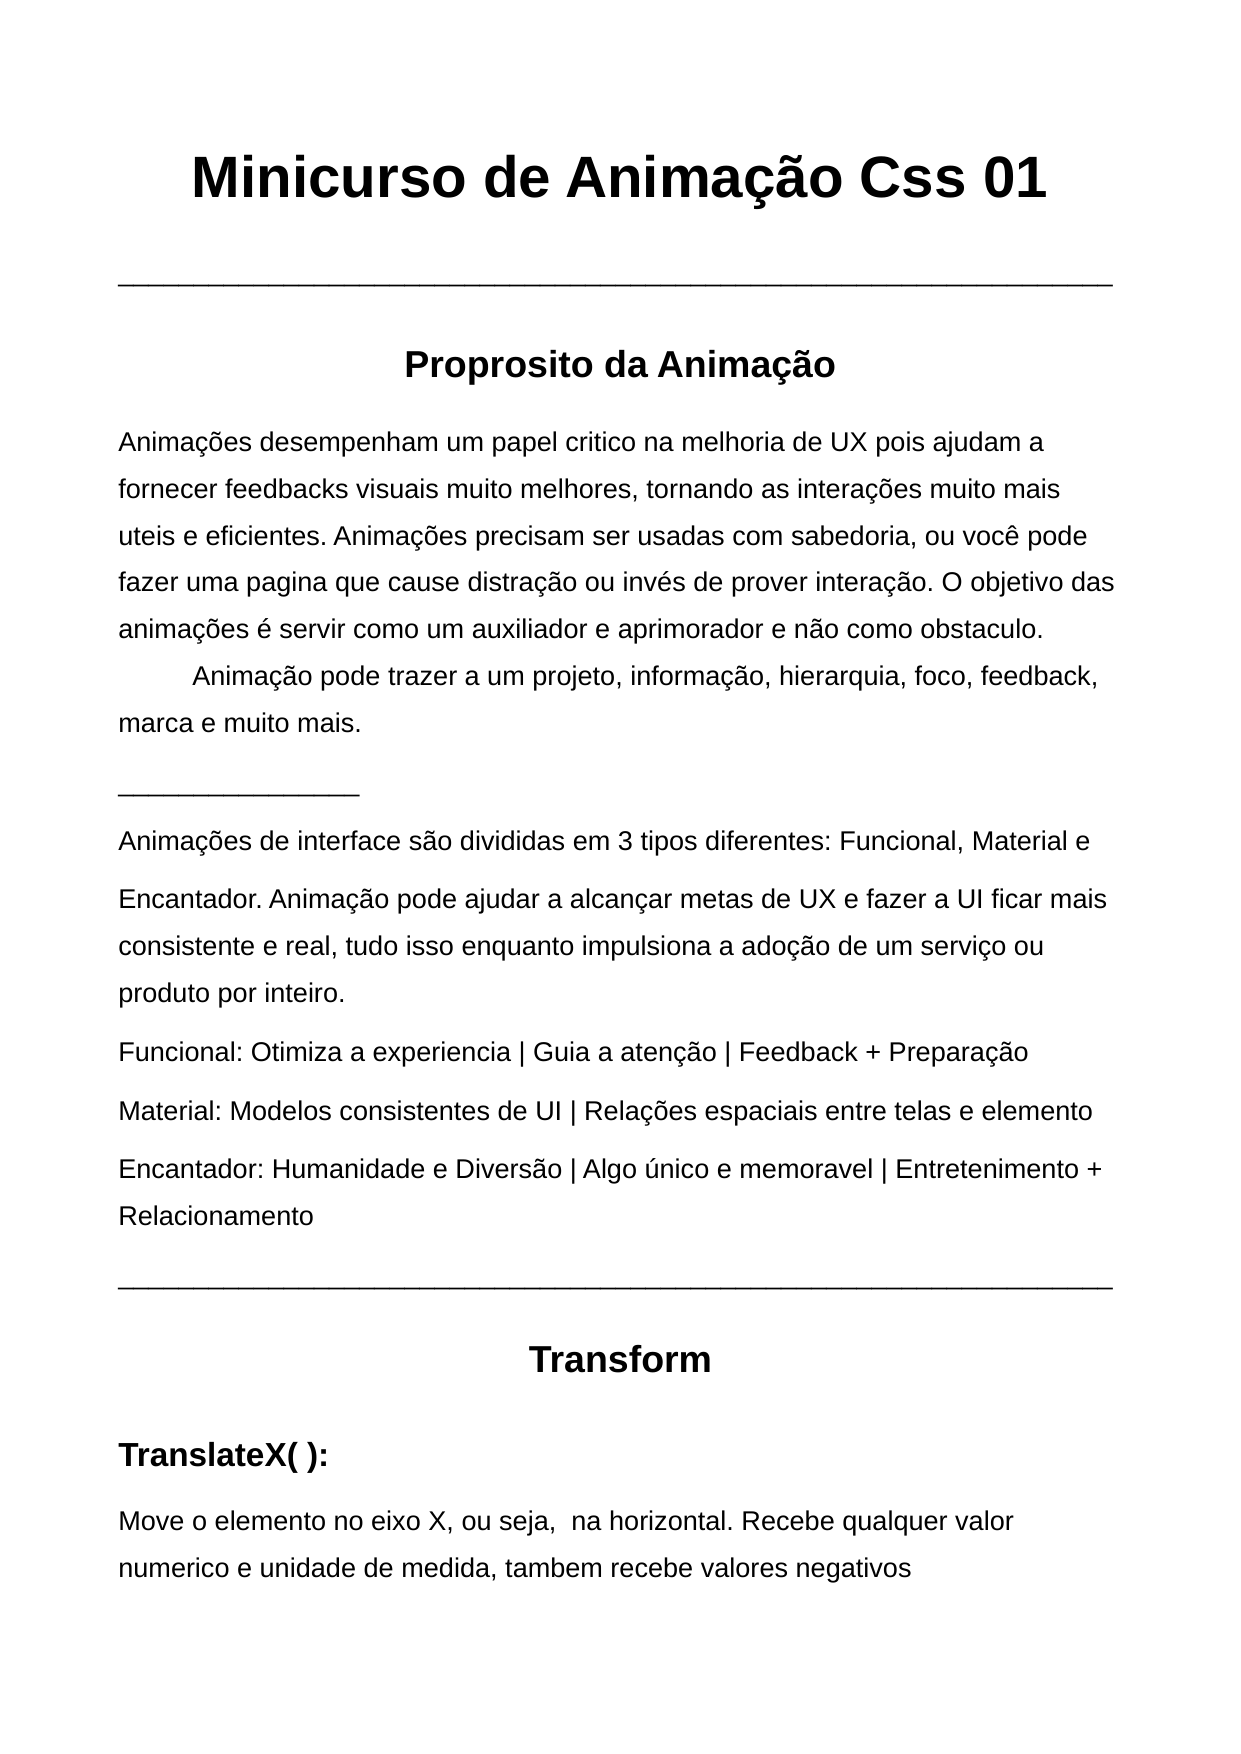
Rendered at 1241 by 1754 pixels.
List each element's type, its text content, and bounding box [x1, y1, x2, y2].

text __________________________________________________________________ [118, 256, 1122, 287]
text Material: Modelos consistentes de UI | Relações espaciais entre telas e elemento [118, 1094, 1122, 1126]
text Encantador: Humanidade e Diversão | Algo único e memoravel | Entretenimento + Relacionamento [118, 1153, 1122, 1231]
text ________________ [118, 766, 1122, 797]
text Move o elemento no eixo X, ou seja, na horizontal. Recebe qualquer valor numerico e unidade de medida, tambem recebe valores negativos [118, 1505, 1122, 1583]
text Animações desempenham um papel critico na melhoria de UX pois ajudam a fornecer feedbacks visuais muito melhores, tornando as interações muito mais uteis e eficientes. Animações precisam ser usadas com sabedoria, ou você pode fazer uma pagina que cause distração ou invés de prover interação. O objetivo das animações é servir como um auxiliador e aprimorador e não como obstaculo. Animação pode trazer a um projeto, informação, hierarquia, foco, feedback, marca e muito mais. [118, 426, 1122, 738]
text Animações de interface são divididas em 3 tipos diferentes: Funcional, Material e [118, 824, 1122, 856]
subtitle Proprosito da Animação [118, 343, 1122, 386]
text __________________________________________________________________ [118, 1259, 1122, 1290]
text Encantador. Animação pode ajudar a alcançar metas de UX e fazer a UI ficar mais consistente e real, tudo isso enquanto impulsiona a adoção de um serviço ou produto por inteiro. [118, 883, 1122, 1008]
title Minicurso de Animação Css 01 [118, 143, 1122, 210]
subtitle Transform [118, 1337, 1122, 1380]
subtitle TranslateX( ): [118, 1435, 1122, 1473]
text Funcional: Otimiza a experiencia | Guia a atenção | Feedback + Preparação [118, 1036, 1122, 1067]
